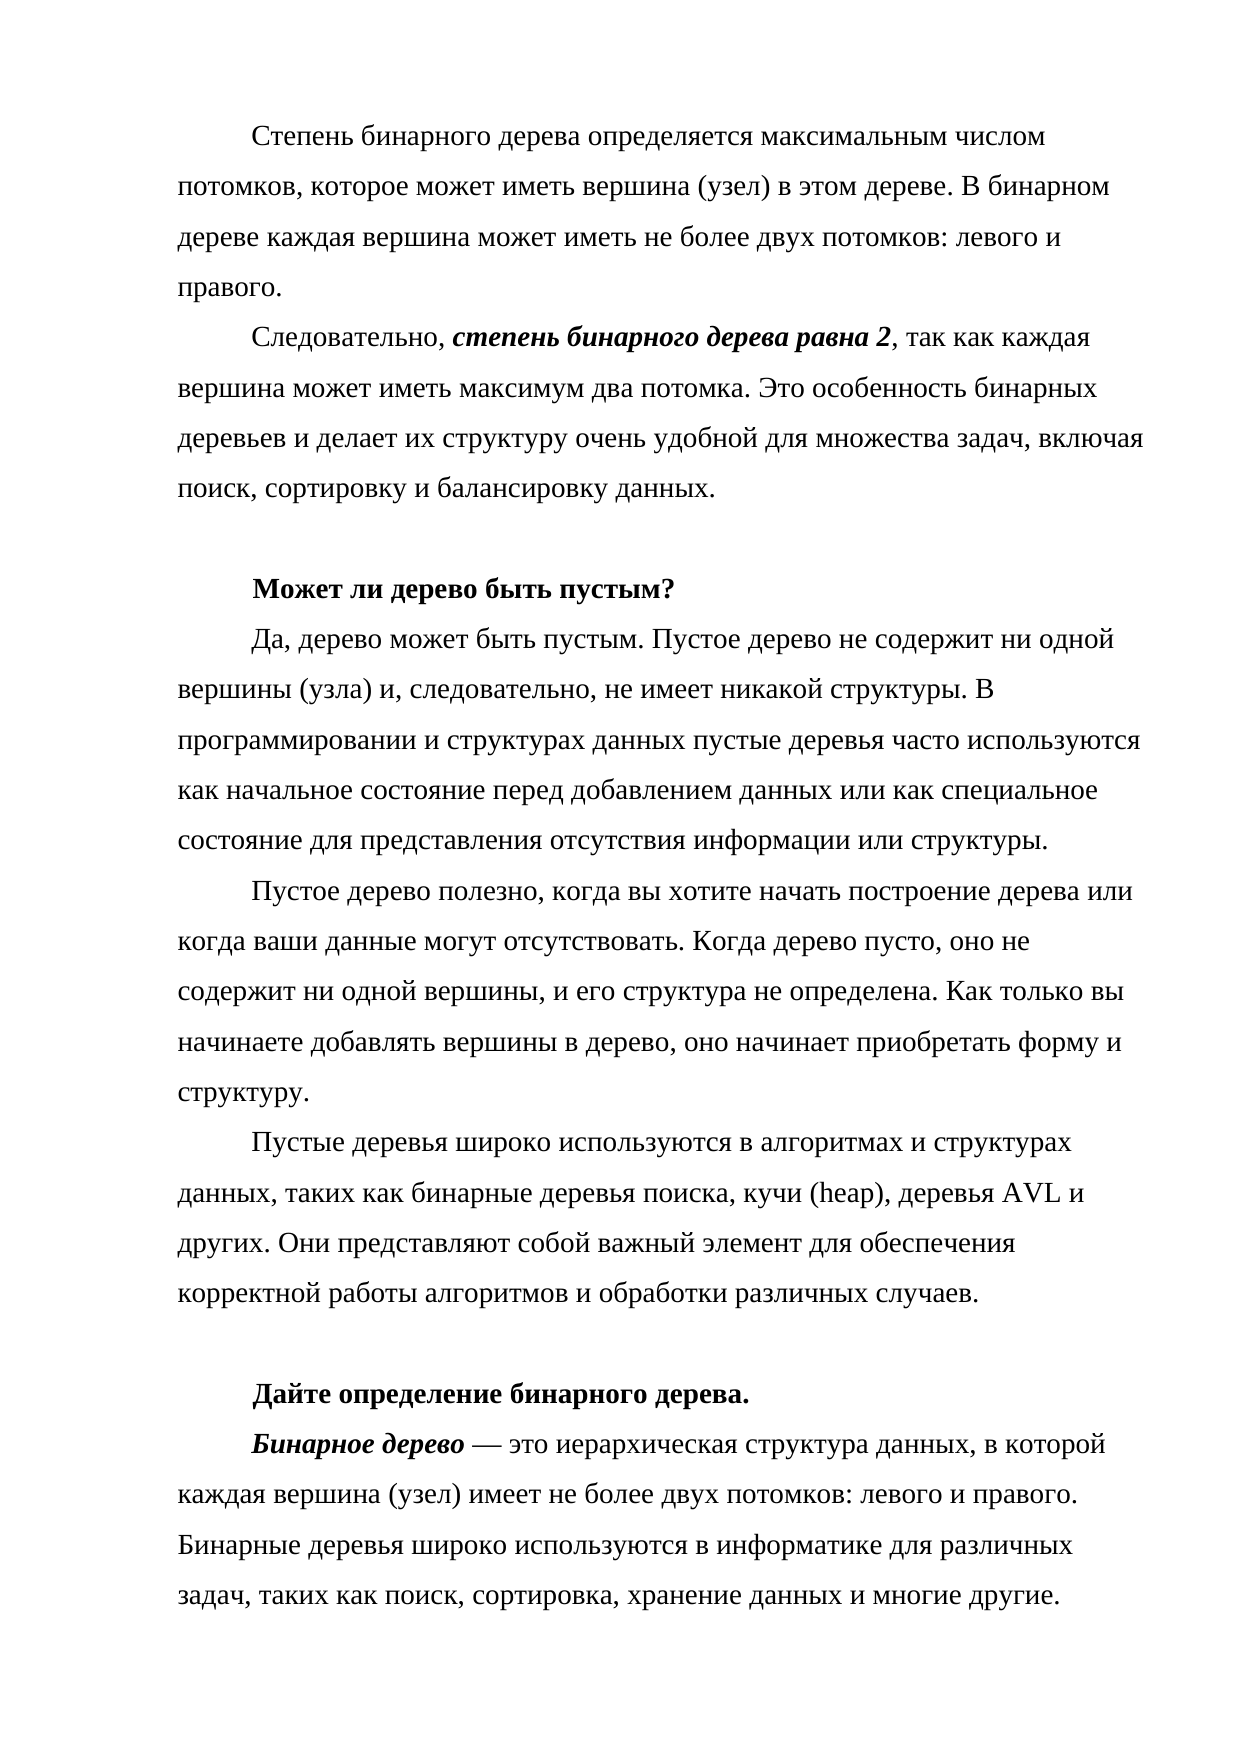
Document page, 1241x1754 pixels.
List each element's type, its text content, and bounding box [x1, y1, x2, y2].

text Пустое дерево полезно, когда вы хотите начать построение дерева или когда ваши данные могут отсутствовать. Когда дерево пусто, оно не содержит ни одной вершины, и его структура не определена. Как только вы начинаете добавлять вершины в дерево, оно начинает приобретать форму и структуру. [177, 873, 1152, 1108]
text Пустые деревья широко используются в алгоритмах и структурах данных, таких как бинарные деревья поиска, кучи (heap), деревья AVL и других. Они представляют собой важный элемент для обеспечения корректной работы алгоритмов и обработки различных случаев. [177, 1124, 1152, 1309]
list Может ли дерево быть пустым? [252, 571, 1152, 604]
text Бинарное дерево — это иерархическая структура данных, в которой каждая вершина (узел) имеет не более двух потомков: левого и правого. Бинарные деревья широко используются в информатике для различных задач, таких как поиск, сортировка, хранение данных и многие другие. [177, 1426, 1152, 1611]
text Степень бинарного дерева определяется максимальным числом потомков, которое может иметь вершина (узел) в этом дереве. В бинарном дереве каждая вершина может иметь не более двух потомков: левого и правого. [177, 118, 1152, 303]
text Да, дерево может быть пустым. Пустое дерево не содержит ни одной вершины (узла) и, следовательно, не имеет никакой структуры. В программировании и структурах данных пустые деревья часто используются как начальное состояние перед добавлением данных или как специальное состояние для представления отсутствия информации или структуры. [177, 621, 1152, 856]
text Следовательно, степень бинарного дерева равна 2, так как каждая вершина может иметь максимум два потомка. Это особенность бинарных деревьев и делает их структуру очень удобной для множества задач, включая поиск, сортировку и балансировку данных. [177, 319, 1152, 504]
list Дайте определение бинарного дерева. [252, 1376, 1152, 1409]
